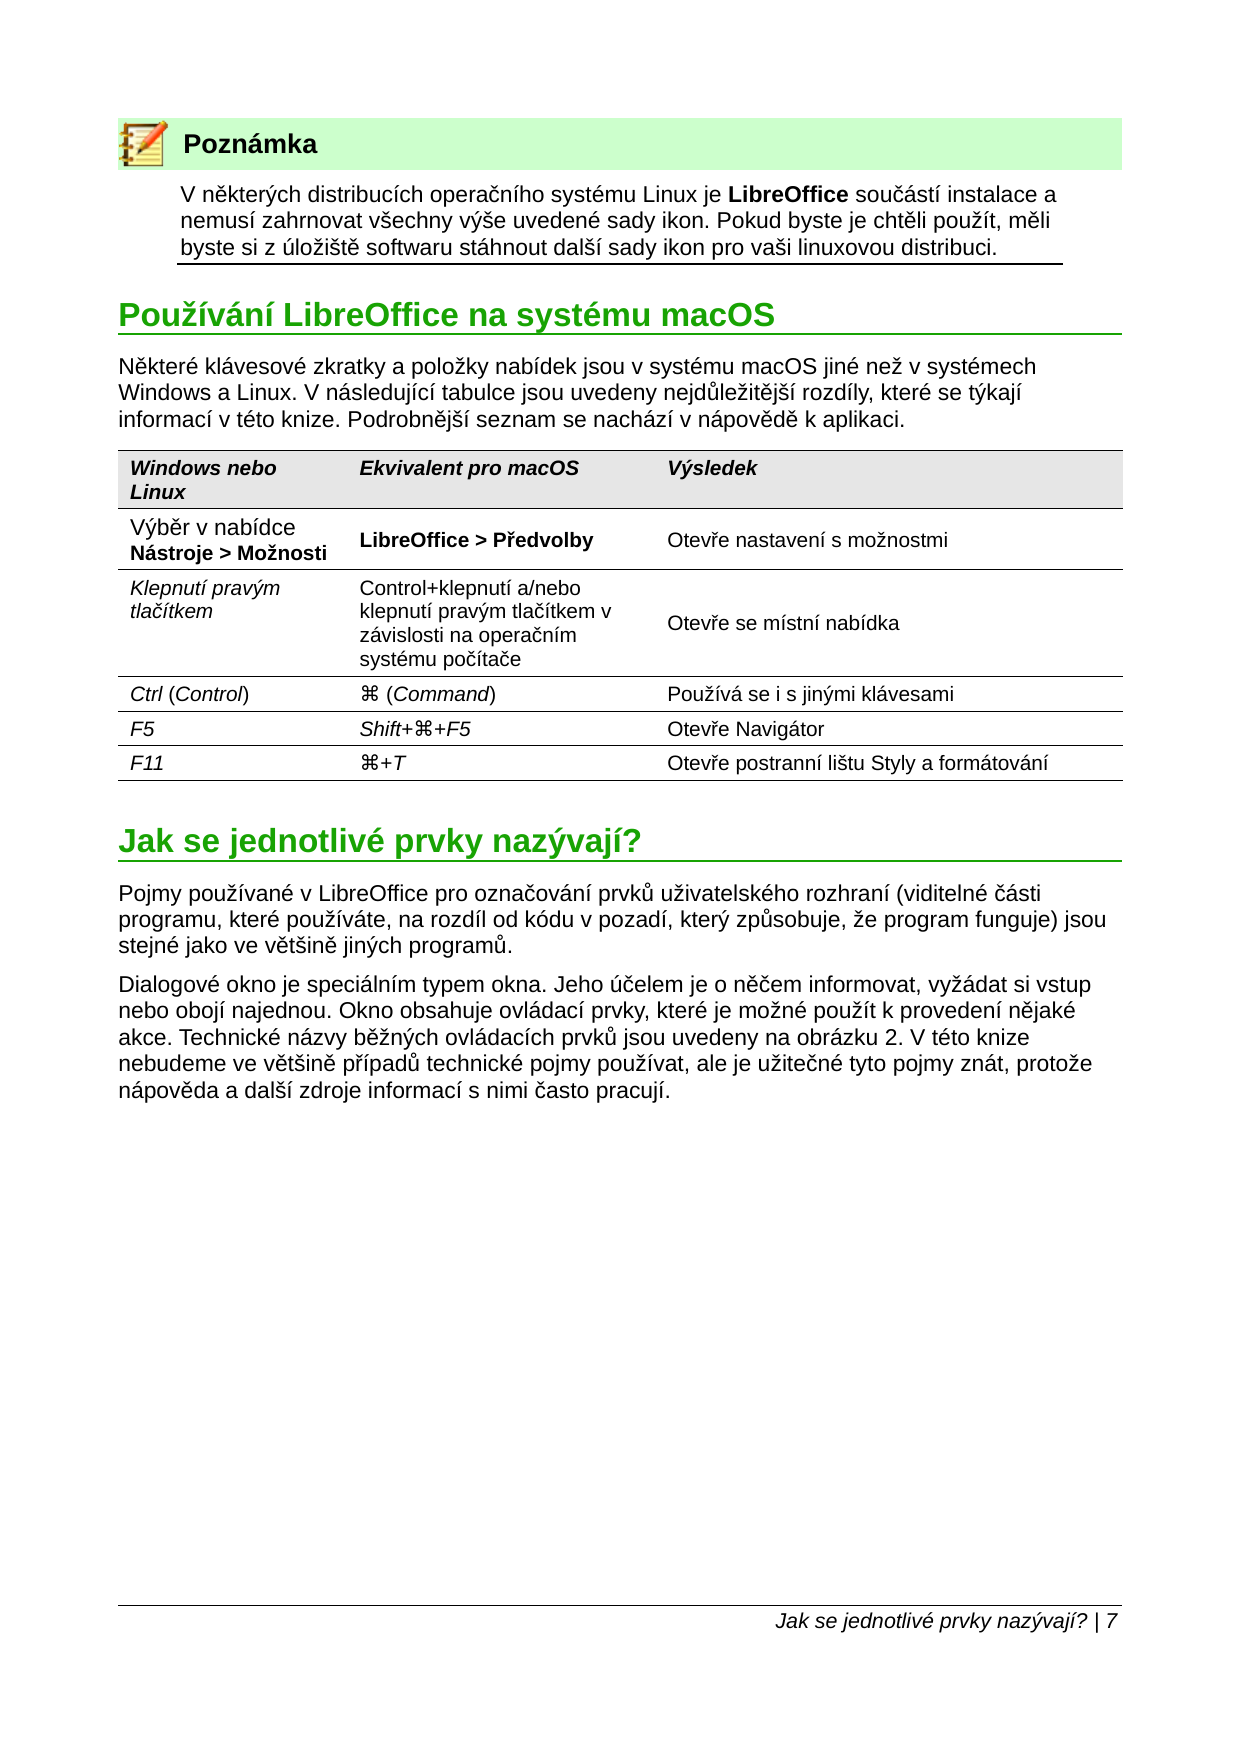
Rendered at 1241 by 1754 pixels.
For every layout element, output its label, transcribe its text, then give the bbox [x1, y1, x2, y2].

table_cell Control+klepnutí a/nebo klepnutí pravým tlačítkem v závislosti na operačním systému počítače [348, 570, 655, 676]
subtitle Poznámka [118, 118, 1122, 170]
subtitle Jak se jednotlivé prvky nazývají? [118, 821, 1122, 860]
text V některých distribucích operačního systému Linux je LibreOffice součástí instalace a nemusí zahrnovat všechny výše uvedené sady ikon. Pokud byste je chtěli použít, měli byste si z úložiště softwaru stáhnout další sady ikon pro vaši linuxovou distribuci. [177, 178, 1063, 263]
picture [119, 119, 170, 170]
table_cell F11 [118, 746, 348, 780]
table_cell Otevře postranní lištu Styly a formátování [655, 746, 1123, 780]
table_header Windows nebo Linux [118, 451, 348, 508]
table_cell Klepnutí pravým tlačítkem [118, 570, 348, 676]
table_cell Otevře Navigátor [655, 712, 1123, 745]
text Některé klávesové zkratky a položky nabídek jsou v systému macOS jiné než v systémech Windows a Linux. V následující tabulce jsou uvedeny nejdůležitější rozdíly, které se týkají informací v této knize. Podrobnější seznam se nachází v nápovědě k aplikaci. [118, 353, 1122, 432]
table_cell Otevře nastavení s možnostmi [655, 509, 1123, 569]
table_cell Výběr v nabídce Nástroje > Možnosti [118, 509, 348, 569]
text Dialogové okno je speciálním typem okna. Jeho účelem je o něčem informovat, vyžádat si vstup nebo obojí najednou. Okno obsahuje ovládací prvky, které je možné použít k provedení nějaké akce. Technické názvy běžných ovládacích prvků jsou uvedeny na obrázku 2. V této knize nebudeme ve většině případů technické pojmy používat, ale je užitečné tyto pojmy znát, protože nápověda a další zdroje informací s nimi často pracují. [118, 971, 1122, 1103]
table_cell Ctrl (Control) [118, 677, 348, 711]
table_header Ekvivalent pro macOS [348, 451, 655, 508]
table_cell ⌘+T [348, 746, 655, 780]
text Pojmy používané v LibreOffice pro označování prvků uživatelského rozhraní (viditelné části programu, které používáte, na rozdíl od kódu v pozadí, který způsobuje, že program funguje) jsou stejné jako ve většině jiných programů. [118, 879, 1122, 959]
table_cell F5 [118, 712, 348, 745]
table_cell Otevře se místní nabídka [655, 570, 1123, 676]
subtitle Používání LibreOffice na systému macOS [118, 294, 1122, 333]
table_cell LibreOffice > Předvolby [348, 509, 655, 569]
table_header Výsledek [655, 451, 1123, 508]
table_cell ⌘ (Command) [348, 677, 655, 711]
table_cell Shift+⌘+F5 [348, 712, 655, 745]
table_cell Používá se i s jinými klávesami [655, 677, 1123, 711]
